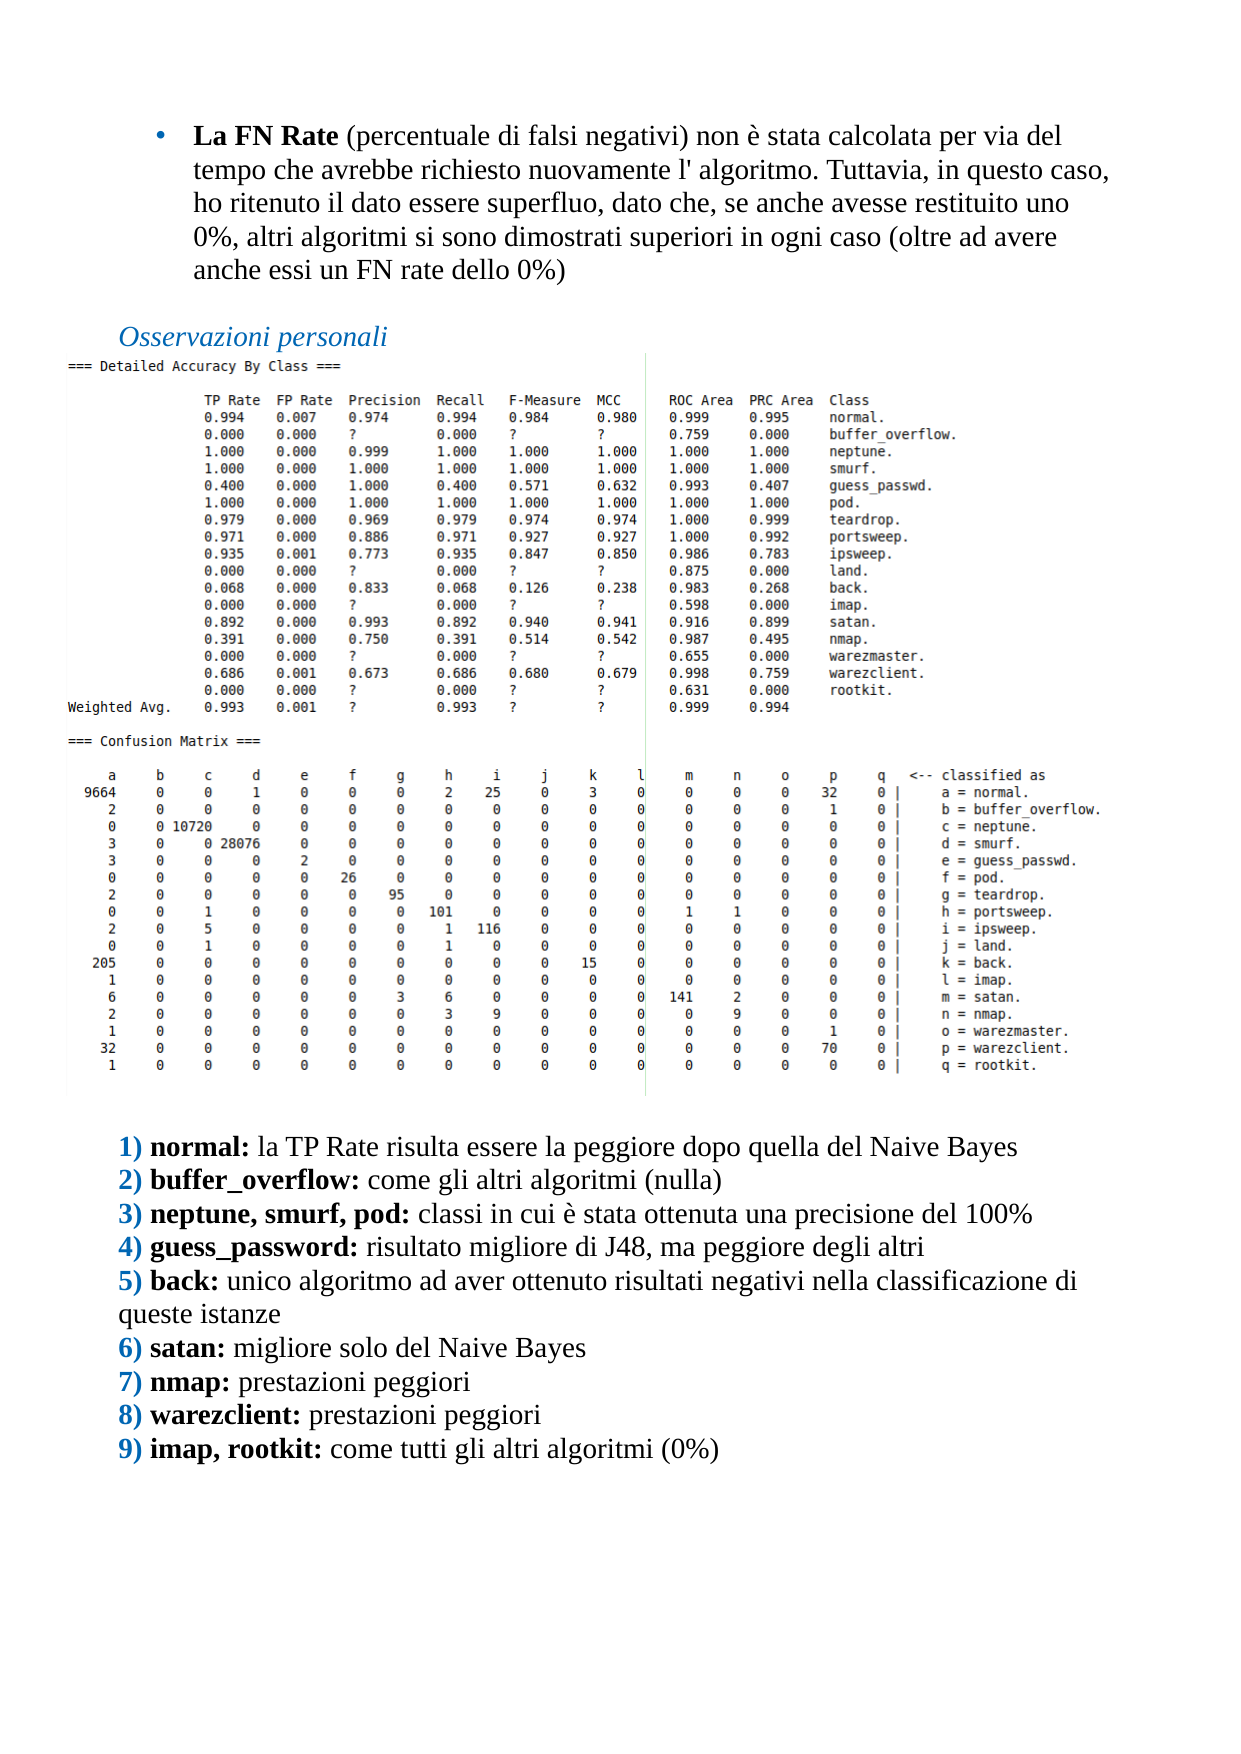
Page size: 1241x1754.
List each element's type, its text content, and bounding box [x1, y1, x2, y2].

list La FN Rate (percentuale di falsi negativi) non è stata calcolata per via del tempo che avrebbe richiesto nuovamente l' algoritmo. Tuttavia, in questo caso, ho ritenuto il dato essere superfluo, dato che, se anche avesse restituito uno 0%, altri algoritmi si sono dimostrati superiori in ogni caso (oltre ad avere anche essi un FN rate dello 0%) [156, 118, 1122, 286]
text 2) buffer_overflow: come gli altri algoritmi (nulla) [118, 1162, 1122, 1196]
picture [66, 353, 1174, 1096]
text 8) warezclient: prestazioni peggiori [118, 1397, 1122, 1431]
text Osservazioni personali [118, 319, 1122, 353]
text 3) neptune, smurf, pod: classi in cui è stata ottenuta una precisione del 100% [118, 1196, 1122, 1229]
text 1) normal: la TP Rate risulta essere la peggiore dopo quella del Naive Bayes [118, 1129, 1122, 1162]
text 7) nmap: prestazioni peggiori [118, 1364, 1122, 1397]
text 6) satan: migliore solo del Naive Bayes [118, 1330, 1122, 1364]
text 9) imap, rootkit: come tutti gli altri algoritmi (0%) [118, 1431, 1122, 1464]
text 4) guess_password: risultato migliore di J48, ma peggiore degli altri [118, 1229, 1122, 1263]
text 5) back: unico algoritmo ad aver ottenuto risultati negativi nella classificazione di queste istanze [118, 1263, 1122, 1330]
